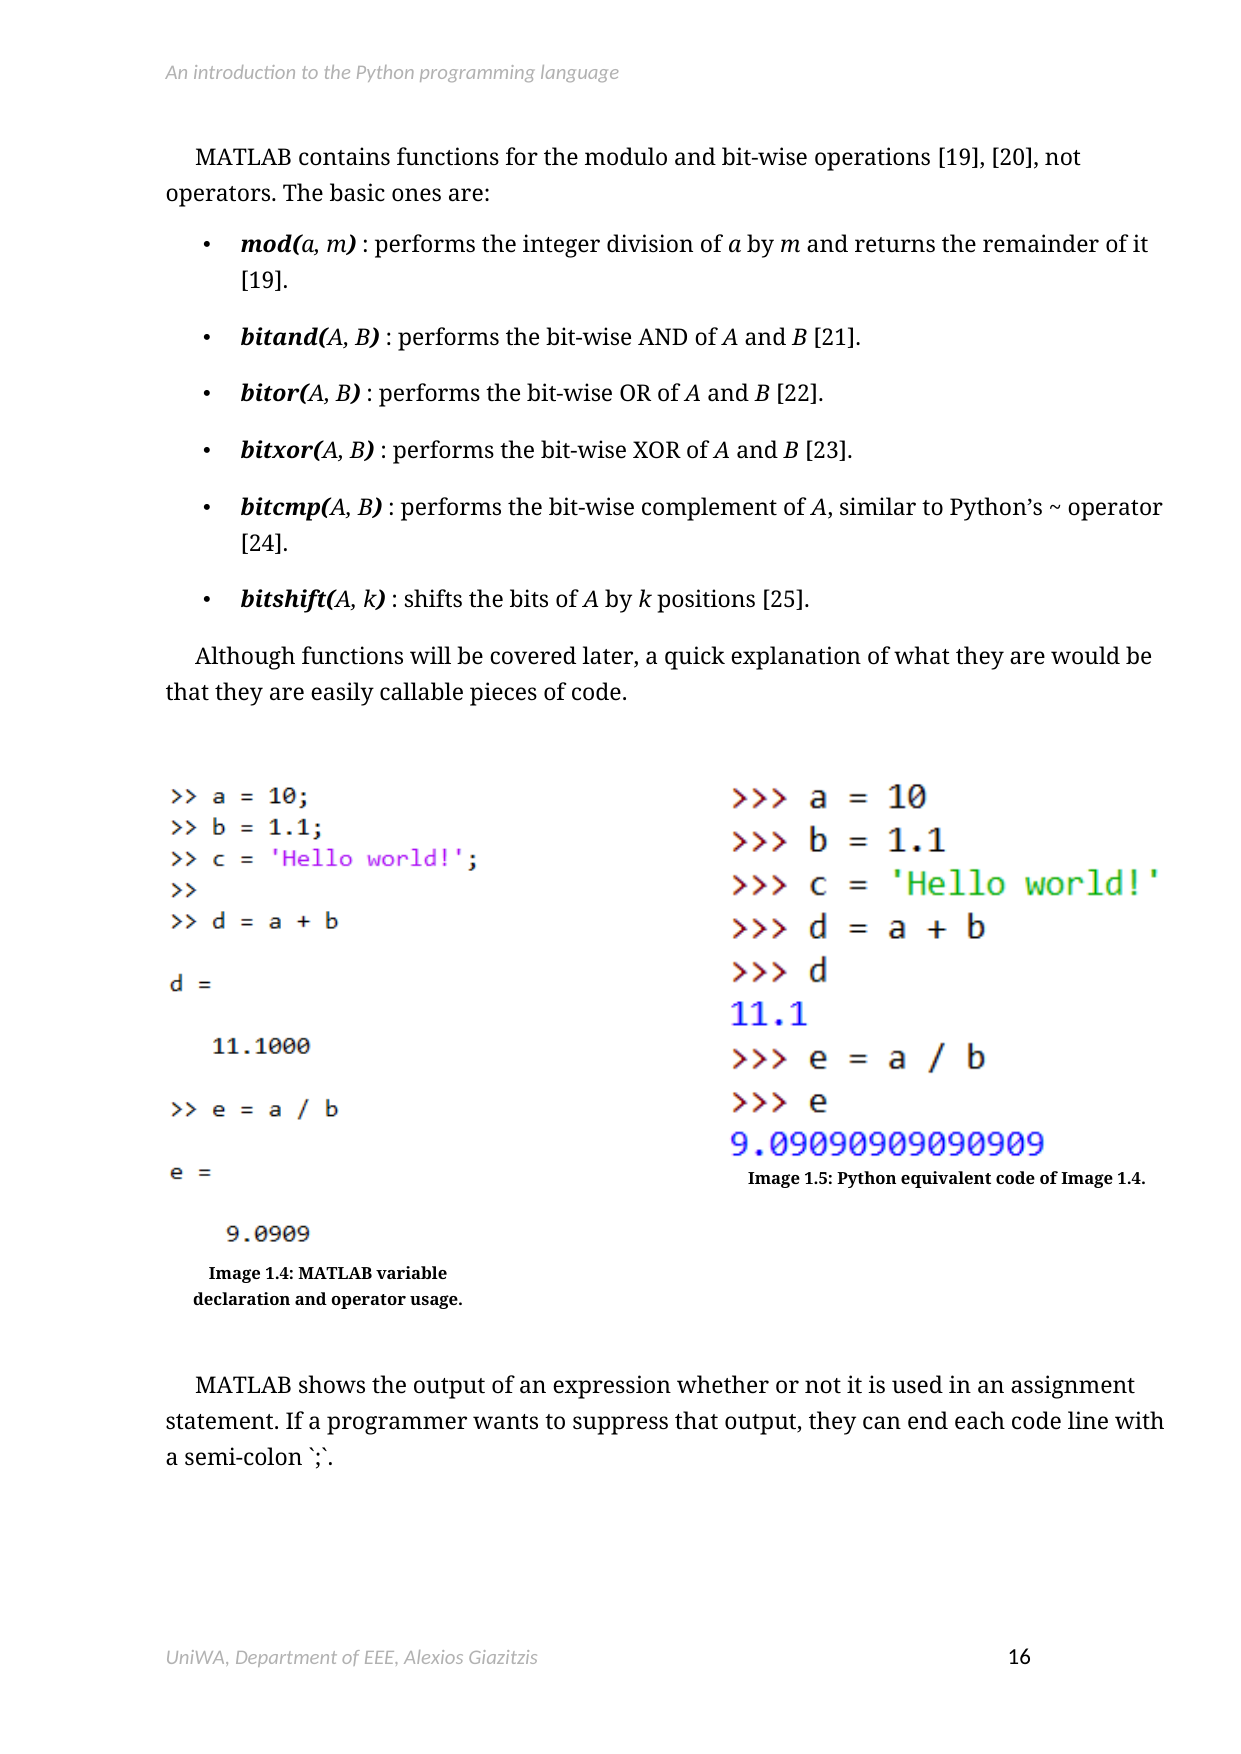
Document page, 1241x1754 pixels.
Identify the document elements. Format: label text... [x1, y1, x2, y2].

picture [165, 777, 491, 1259]
text Image 1.5: Python equivalent code of Image 1.4. [724, 1164, 1169, 1189]
picture [724, 777, 1170, 1164]
list mod(a, m) : performs the integer division of a by m and returns the remainder of it [19]. [203, 228, 1169, 295]
list bitshift(A, k) : shifts the bits of A by k positions [25]. [203, 583, 1169, 615]
text Image 1.4: MATLAB variable declaration and operator usage. [165, 1259, 490, 1311]
text MATLAB shows the output of an expression whether or not it is used in an assignment statement. If a programmer wants to suppress that output, they can end each code line with a semi-colon `;`. [165, 1369, 1169, 1472]
list bitor(A, B) : performs the bit-wise OR of A and B [22]. [203, 377, 1169, 408]
list bitxor(A, B) : performs the bit-wise XOR of A and B [23]. [203, 434, 1169, 465]
text MATLAB contains functions for the modulo and bit-wise operations [19], [20], not operators. The basic ones are: [165, 141, 1169, 208]
text Although functions will be covered later, a quick explanation of what they are would be that they are easily callable pieces of code. [165, 640, 1169, 707]
list bitcmp(A, B) : performs the bit-wise complement of A, similar to Python’s ~ operator [24]. [203, 491, 1169, 558]
list bitand(A, B) : performs the bit-wise AND of A and B [21]. [203, 320, 1169, 352]
